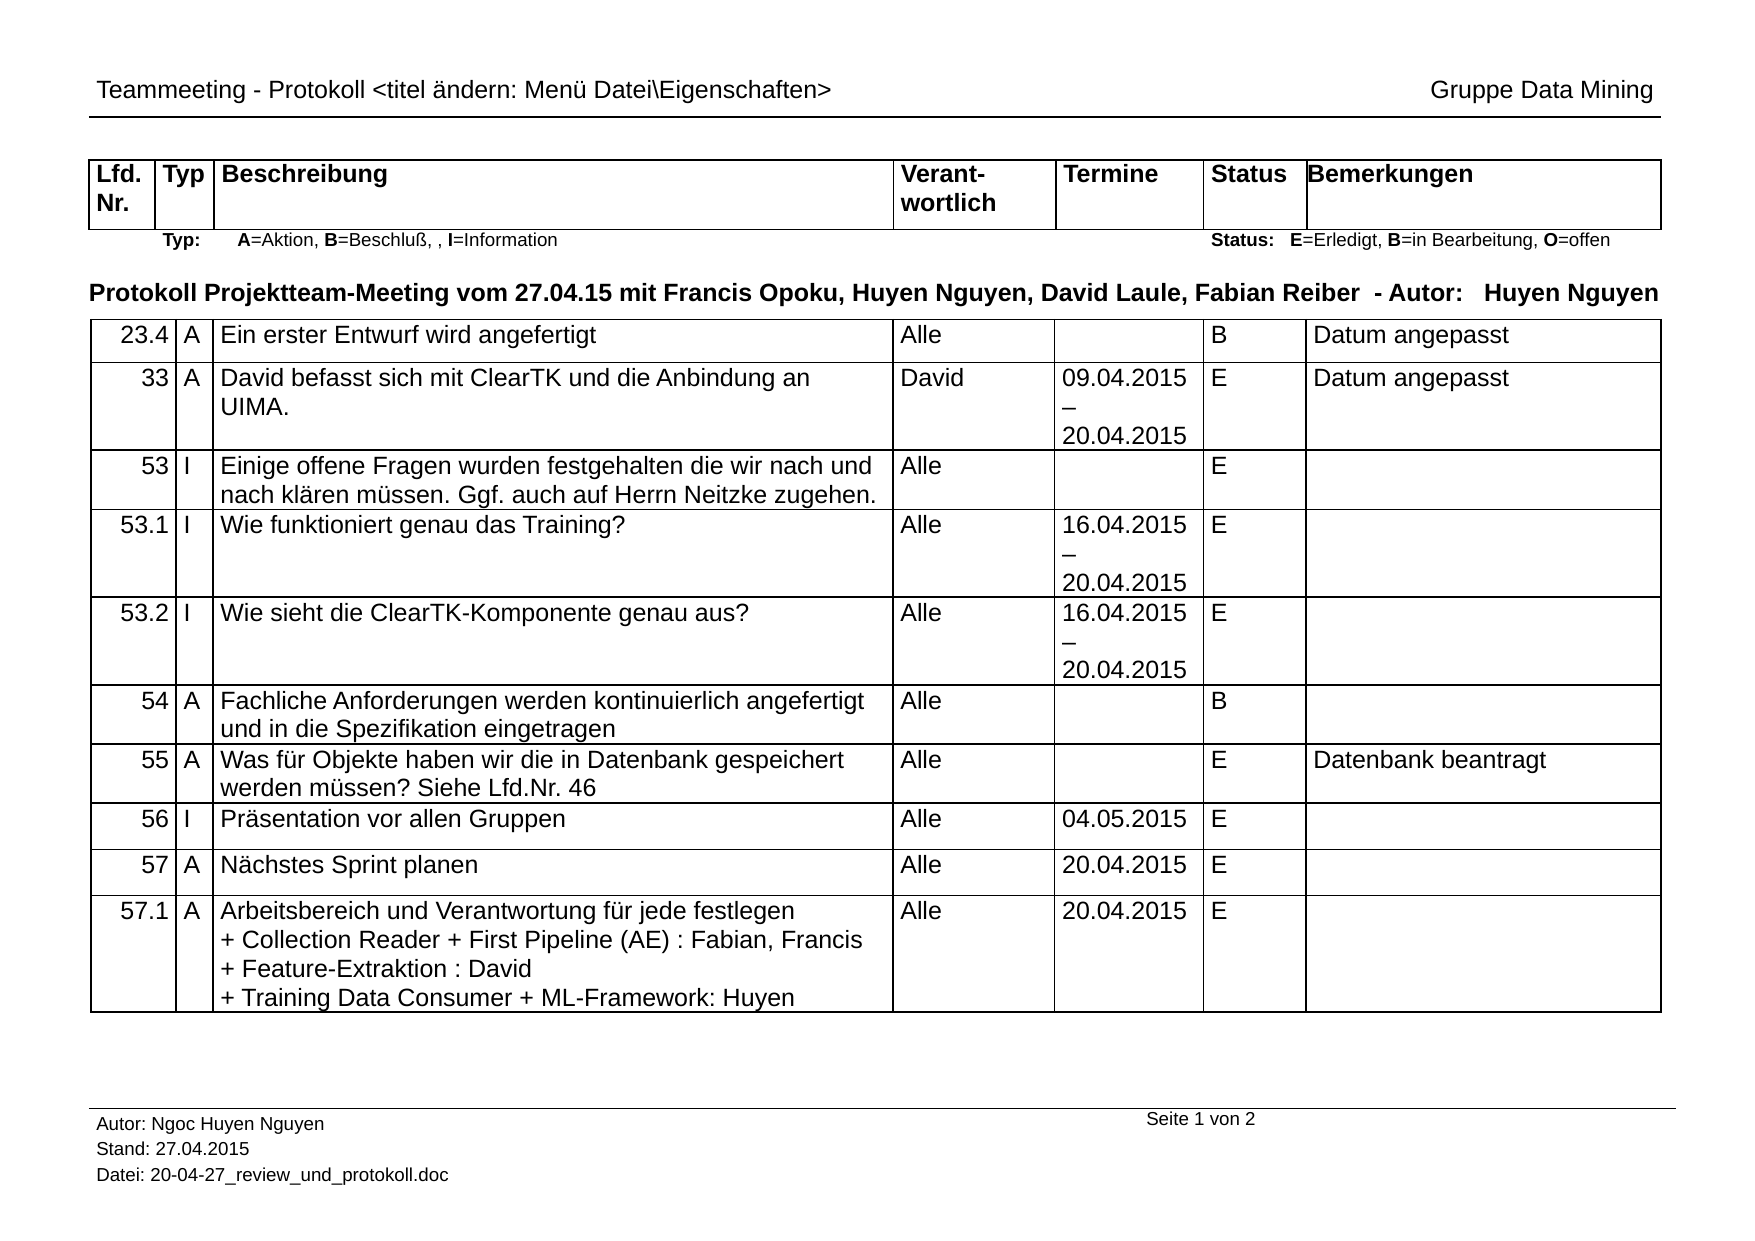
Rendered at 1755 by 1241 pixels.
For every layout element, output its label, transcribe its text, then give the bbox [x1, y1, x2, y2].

table_cell I [177, 510, 212, 596]
table_cell [1055, 686, 1203, 743]
table_cell Fachliche Anforderungen werden kontinuierlich angefertigt und in die Spezifikation eingetragen [214, 686, 892, 743]
table_header 23.4 [92, 320, 175, 362]
table_cell E [1204, 745, 1305, 802]
table_cell Wie funktioniert genau das Training? [214, 510, 892, 596]
table_cell Alle [894, 804, 1054, 848]
table_cell 55 [92, 745, 175, 802]
table_cell Alle [894, 510, 1054, 596]
table_cell [1307, 850, 1660, 895]
table_cell Alle [894, 745, 1054, 802]
table_cell A [177, 363, 212, 449]
table_cell 33 [92, 363, 175, 449]
table_cell 57 [92, 850, 175, 895]
table_cell [1307, 686, 1660, 743]
table_cell I [177, 451, 212, 508]
table_cell A [177, 686, 212, 743]
table_header B [1204, 320, 1305, 362]
table_cell Nächstes Sprint planen [214, 850, 892, 895]
table_cell Alle [894, 686, 1054, 743]
table_cell Datenbank beantragt [1307, 745, 1660, 802]
table_cell E [1204, 510, 1305, 596]
table_cell Arbeitsbereich und Verantwortung für jede festlegen + Collection Reader + First Pipeline (AE) : Fabian, Francis + Feature-Extraktion : David + Training Data Consumer + ML-Framework: Huyen [214, 896, 892, 1011]
table_cell B [1204, 686, 1305, 743]
table_cell 57.1 [92, 896, 175, 1011]
table_cell 20.04.2015 [1055, 850, 1203, 895]
table_cell 16.04.2015 – 20.04.2015 [1055, 510, 1203, 596]
table_cell 09.04.2015 – 20.04.2015 [1055, 363, 1203, 449]
table_cell [1307, 896, 1660, 1011]
table_cell 16.04.2015 – 20.04.2015 [1055, 598, 1203, 684]
table_cell A [177, 896, 212, 1011]
table_cell David [894, 363, 1054, 449]
table_cell [1055, 745, 1203, 802]
table_cell Datum angepasst [1307, 363, 1660, 449]
table_cell Alle [894, 896, 1054, 1011]
table_cell Was für Objekte haben wir die in Datenbank gespeichert werden müssen? Siehe Lfd.Nr. 46 [214, 745, 892, 802]
table_cell Einige offene Fragen wurden festgehalten die wir nach und nach klären müssen. Ggf. auch auf Herrn Neitzke zugehen. [214, 451, 892, 508]
table_cell Präsentation vor allen Gruppen [214, 804, 892, 848]
table_cell Alle [894, 451, 1054, 508]
table_cell E [1204, 598, 1305, 684]
text Protokoll Projektteam-Meeting vom 27.04.15 mit Francis Opoku, Huyen Nguyen, David Laule, Fabian Reiber - Autor: Huyen Nguyen [89, 277, 1666, 306]
table_cell A [177, 850, 212, 895]
table_cell 54 [92, 686, 175, 743]
table_cell 56 [92, 804, 175, 848]
table_cell Alle [894, 850, 1054, 895]
table_cell E [1204, 896, 1305, 1011]
table_cell 53 [92, 451, 175, 508]
table_cell Wie sieht die ClearTK-Komponente genau aus? [214, 598, 892, 684]
table_cell 53.1 [92, 510, 175, 596]
table_header Ein erster Entwurf wird angefertigt [214, 320, 892, 362]
table_cell 53.2 [92, 598, 175, 684]
table_header [1055, 320, 1203, 362]
table_header Datum angepasst [1307, 320, 1660, 362]
table_cell I [177, 804, 212, 848]
table_cell A [177, 745, 212, 802]
table_cell David befasst sich mit ClearTK und die Anbindung an UIMA. [214, 363, 892, 449]
table_cell I [177, 598, 212, 684]
table_cell E [1204, 850, 1305, 895]
table_cell E [1204, 363, 1305, 449]
table_cell [1307, 451, 1660, 508]
table_header A [177, 320, 212, 362]
table_cell E [1204, 451, 1305, 508]
table_cell E [1204, 804, 1305, 848]
table_cell 20.04.2015 [1055, 896, 1203, 1011]
table_cell [1307, 804, 1660, 848]
table_cell [1055, 451, 1203, 508]
table_header Alle [894, 320, 1054, 362]
table_cell [1307, 510, 1660, 596]
table_cell [1307, 598, 1660, 684]
table_cell Alle [894, 598, 1054, 684]
table_cell 04.05.2015 [1055, 804, 1203, 848]
